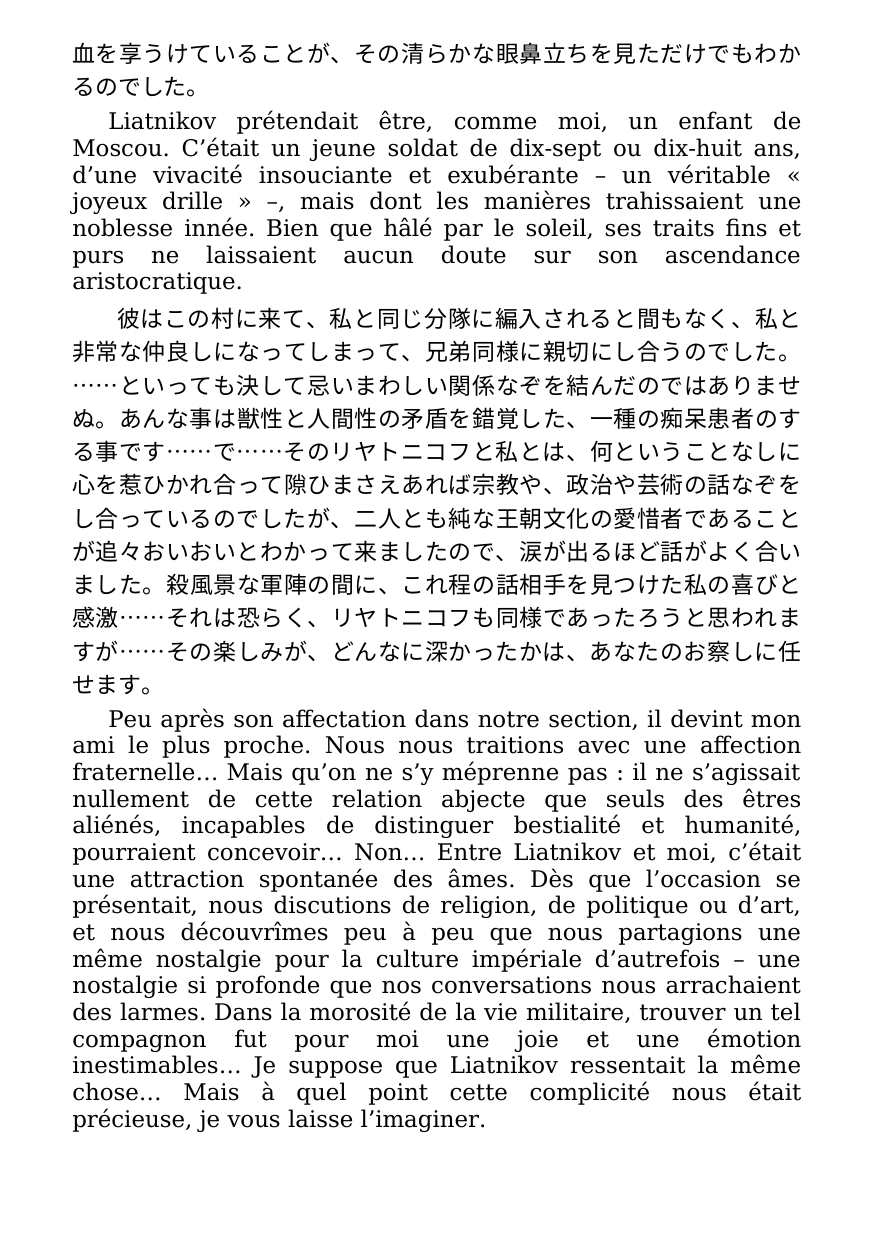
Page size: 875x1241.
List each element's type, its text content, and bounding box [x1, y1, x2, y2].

text 彼はこの村に来て、私と同じ分隊に編入されると間もなく、私と非常な仲良しになってしまって、兄弟同様に親切にし合うのでした。……といっても決して忌いまわしい関係なぞを結んだのではありませぬ。あんな事は獣性と人間性の矛盾を錯覚した、一種の痴呆患者のする事です……で……そのリヤトニコフと私とは、何ということなしに心を惹ひかれ合って隙ひまさえあれば宗教や、政治や芸術の話なぞをし合っているのでしたが、二人とも純な王朝文化の愛惜者であることが追々おいおいとわかって来ましたので、涙が出るほど話がよく合いました。殺風景な軍陣の間に、これ程の話相手を見つけた私の喜びと感激……それは恐らく、リヤトニコフも同様であったろうと思われますが……その楽しみが、どんなに深かったかは、あなたのお察しに任せます。 [72, 301, 802, 700]
text 血を享うけていることが、その清らかな眼鼻立ちを見ただけでもわかるのでした。 [72, 36, 802, 102]
text Liatnikov prétendait être, comme moi, un enfant de Moscou. C’était un jeune soldat de dix-sept ou dix-huit ans, d’une vivacité insouciante et exubérante – un véritable « joyeux drille » –, mais dont les manières trahissaient une noblesse innée. Bien que hâlé par le soleil, ses traits fins et purs ne laissaient aucun doute sur son ascendance aristocratique. [72, 108, 802, 295]
text Peu après son affectation dans notre section, il devint mon ami le plus proche. Nous nous traitions avec une affection fraternelle… Mais qu’on ne s’y méprenne pas : il ne s’agissait nullement de cette relation abjecte que seuls des êtres aliénés, incapables de distinguer bestialité et humanité, pourraient concevoir… Non… Entre Liatnikov et moi, c’était une attraction spontanée des âmes. Dès que l’occasion se présentait, nous discutions de religion, de politique ou d’art, et nous découvrîmes peu à peu que nous partagions une même nostalgie pour la culture impériale d’autrefois – une nostalgie si profonde que nos conversations nous arrachaient des larmes. Dans la morosité de la vie militaire, trouver un tel compagnon fut pour moi une joie et une émotion inestimables… Je suppose que Liatnikov ressentait la même chose… Mais à quel point cette complicité nous était précieuse, je vous laisse l’imaginer. [72, 706, 802, 1132]
